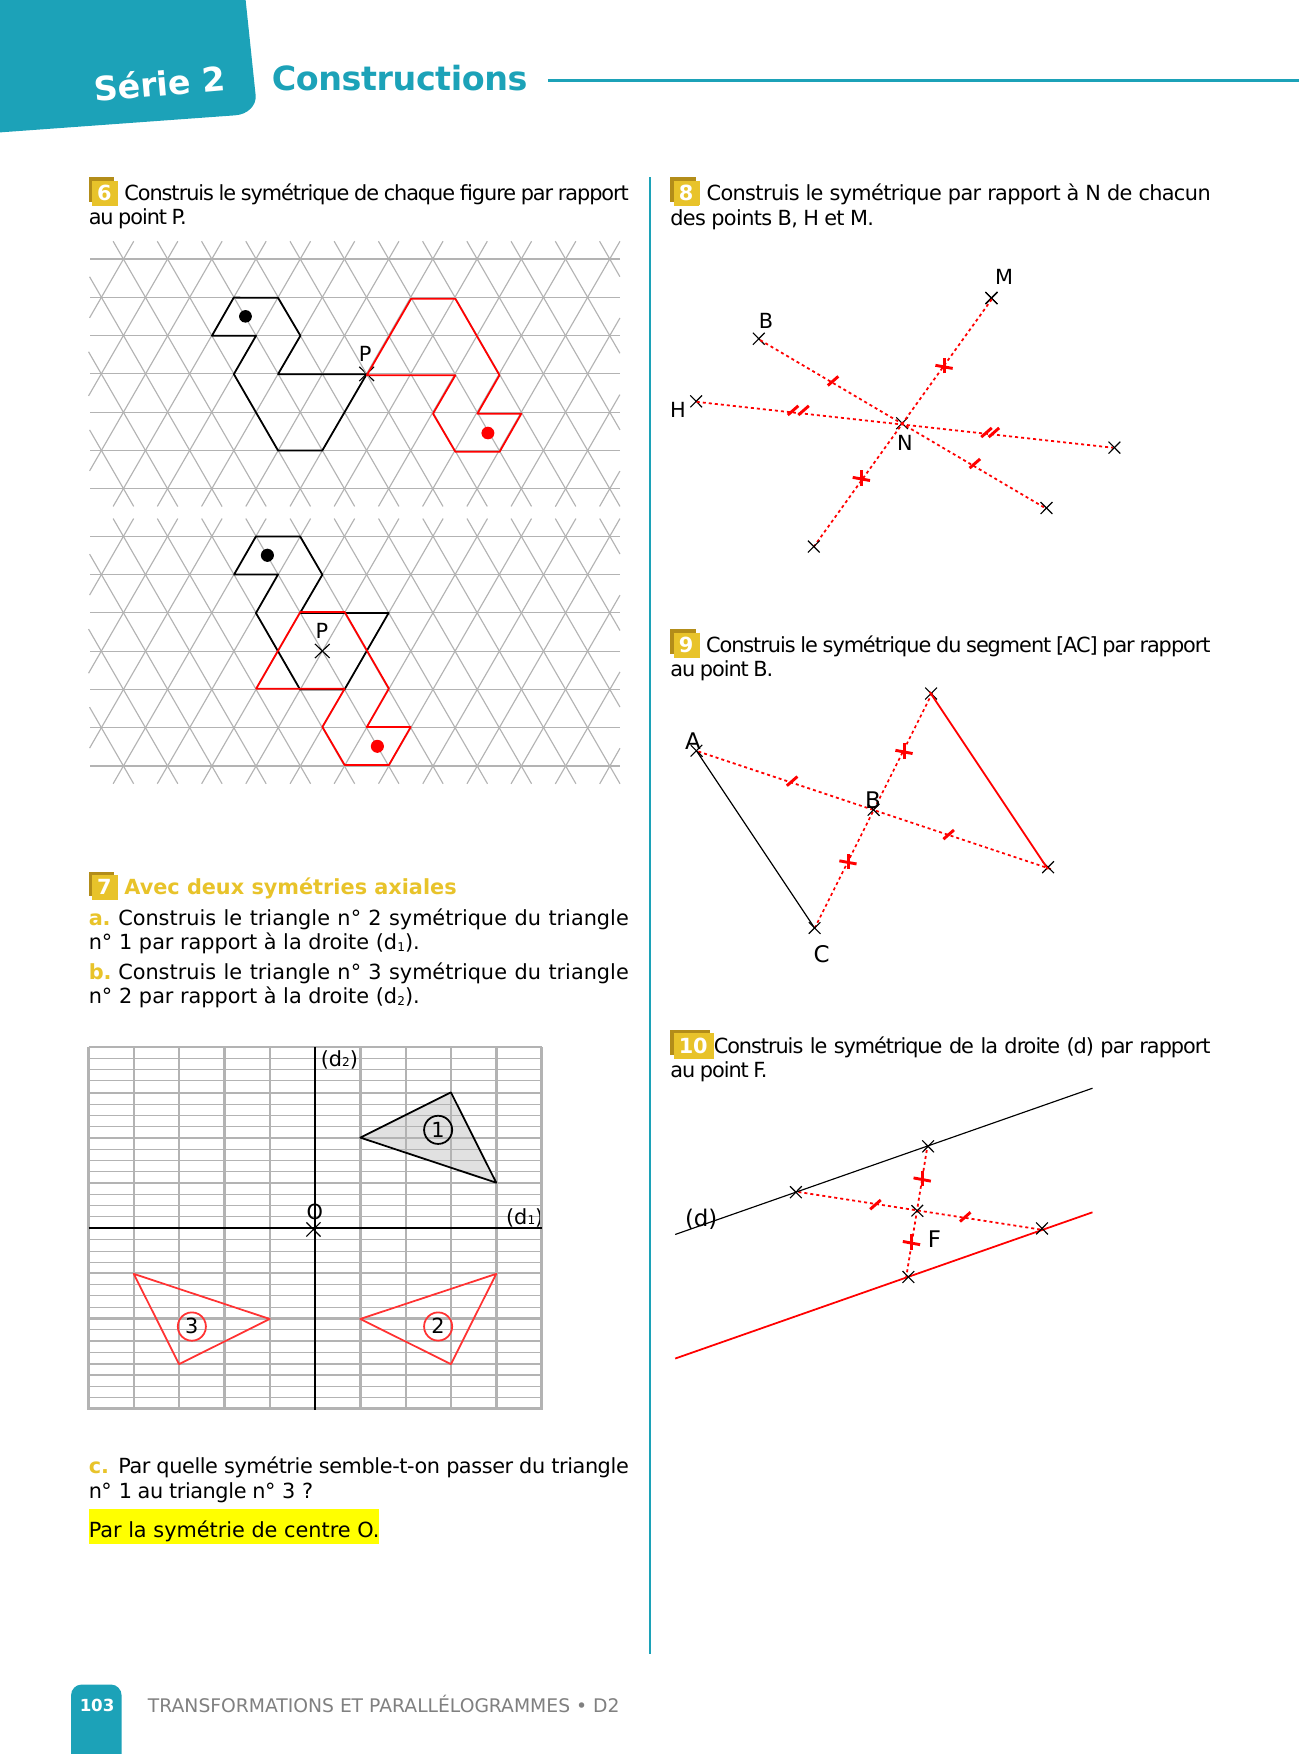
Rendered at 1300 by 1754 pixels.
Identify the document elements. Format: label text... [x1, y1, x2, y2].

subtitle Avec deux symétries axiales [114, 872, 629, 899]
list Par quelle symétrie semble-t-on passer du triangle n° 1 au triangle n° 3 ? [88, 1454, 629, 1503]
subtitle Construis le symétrique de chaque figure par rapport au point P. [88, 177, 629, 229]
subtitle Construis le symétrique du segment [AC] par rapport au point B. [670, 629, 1211, 682]
list Construis le triangle n° 3 symétrique du triangle n° 2 par rapport à la droite (d2). [88, 960, 629, 1008]
subtitle Construis le symétrique de la droite (d) par rapport au point F. [670, 1030, 1211, 1082]
list Construis le triangle n° 2 symétrique du triangle n° 1 par rapport à la droite (d1). [88, 906, 629, 954]
text Par la symétrie de centre O. [379, 1509, 629, 1544]
subtitle Construis le symétrique par rapport à N de chacun des points B, H et M. [670, 177, 1211, 230]
